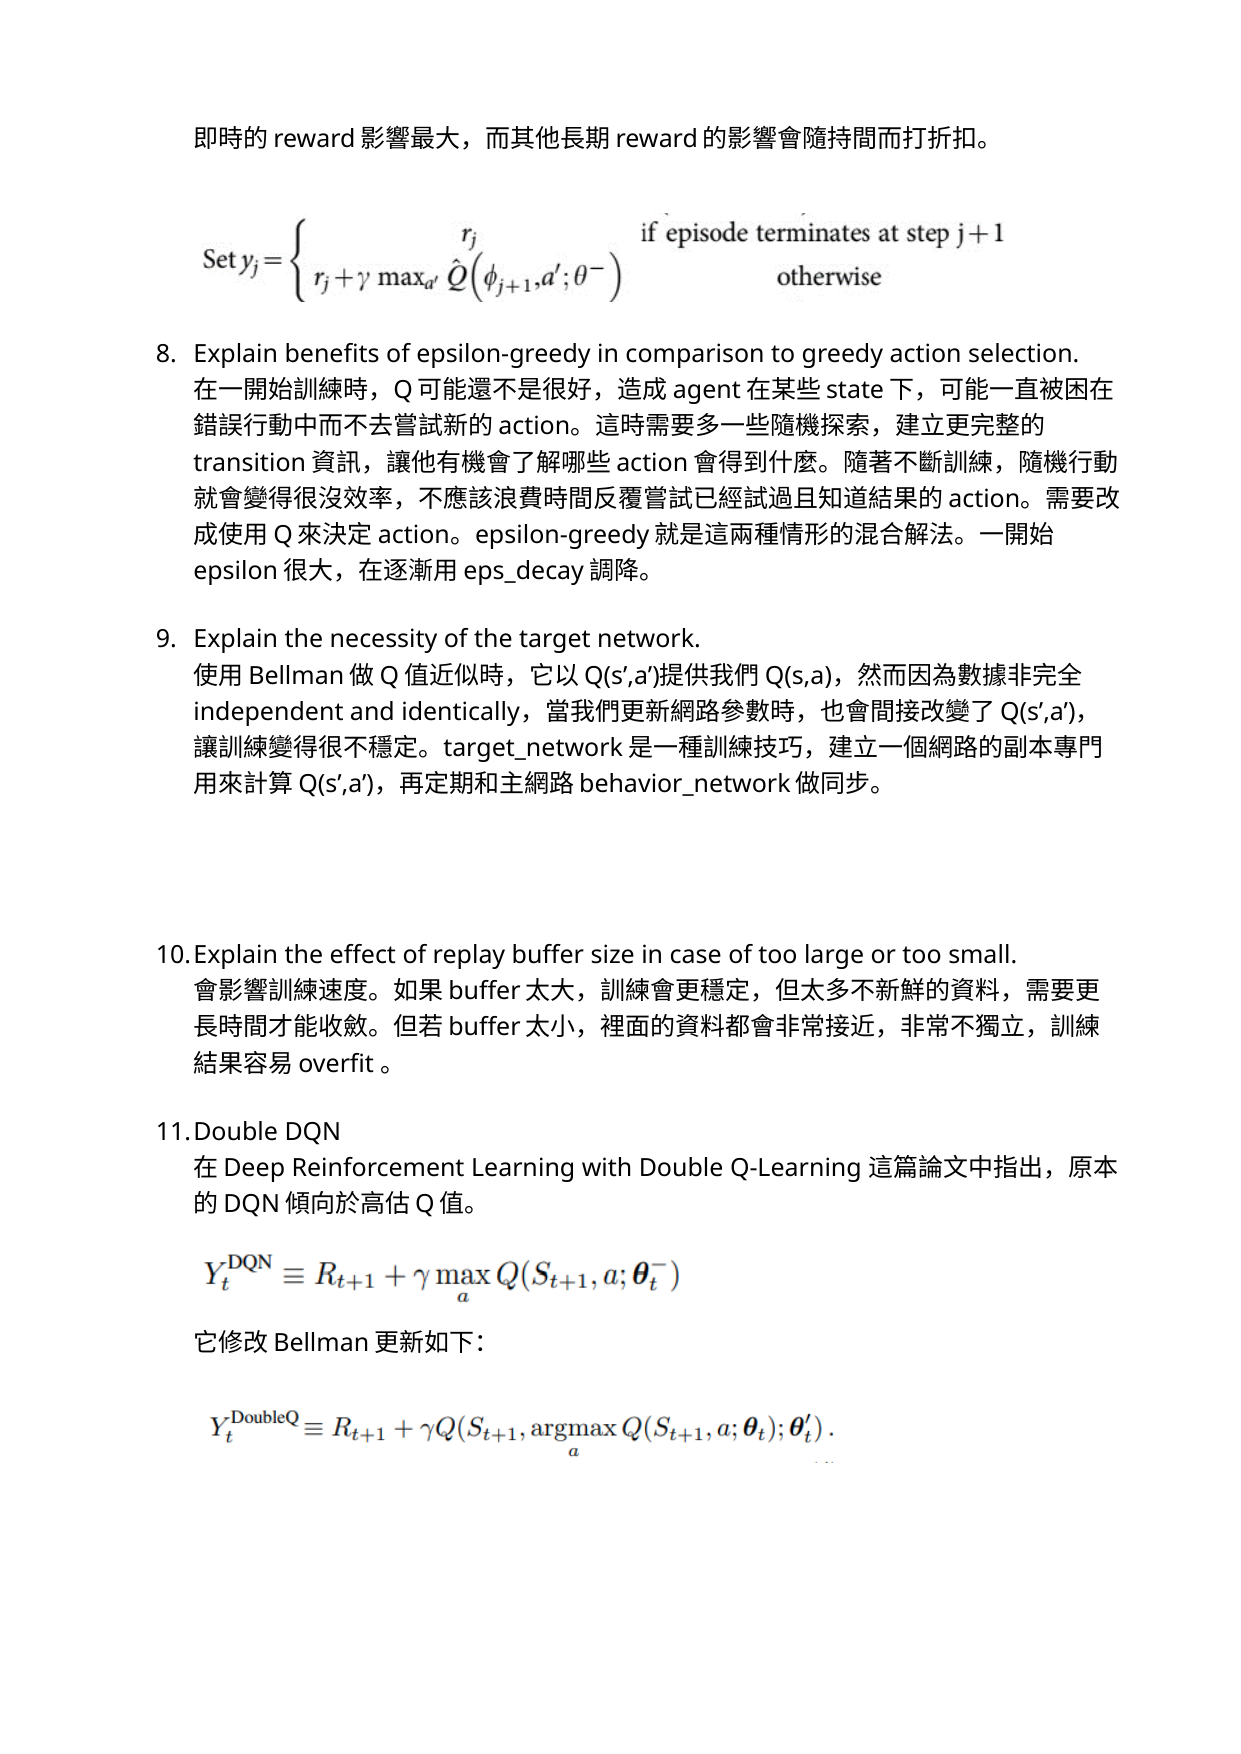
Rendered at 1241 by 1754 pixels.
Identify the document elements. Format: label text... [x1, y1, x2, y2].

list 即時的reward影響最大，而其他長期reward的影響會隨持間而打折扣。 [156, 118, 1122, 188]
picture [197, 213, 1015, 302]
list Explain benefits of epsilon-greedy in comparison to greedy action selection. [156, 336, 1122, 369]
list 使用Bellman做Q值近似時，它以Q(s’,a’)提供我們Q(s,a)，然而因為數據非完全independent and identically，當我們更新網路參數時，也會間接改變了Q(s’,a’)，讓訓練變得很不穩定。target_network是一種訓練技巧，建立一個網路的副本專門用來計算Q(s’,a’)，再定期和主網路behavior_network做同步。 [156, 655, 1122, 800]
list Double DQN [156, 1113, 1122, 1147]
list Explain the effect of replay buffer size in case of too large or too small. [156, 936, 1122, 971]
list Explain the necessity of the target network. [156, 621, 1122, 655]
list 在一開始訓練時，Q可能還不是很好，造成agent在某些state下，可能一直被困在錯誤行動中而不去嘗試新的action。這時需要多一些隨機探索，建立更完整的transition資訊，讓他有機會了解哪些action會得到什麼。隨著不斷訓練，隨機行動就會變得很沒效率，不應該浪費時間反覆嘗試已經試過且知道結果的action。需要改成使用Q來決定action。epsilon-greedy就是這兩種情形的混合解法。一開始epsilon很大，在逐漸用eps_decay調降。 [156, 369, 1122, 621]
list 在Deep Reinforcement Learning with Double Q-Learning 這篇論文中指出，原本的DQN傾向於高估Q值。 [156, 1147, 1122, 1220]
list 會影響訓練速度。如果buffer太大，訓練會更穩定，但太多不新鮮的資料，需要更長時間才能收斂。但若buffer太小，裡面的資料都會非常接近，非常不獨立，訓練結果容易overfit 。 [156, 971, 1122, 1113]
picture [195, 1243, 685, 1254]
list 它修改Bellman更新如下： [156, 1220, 1122, 1494]
